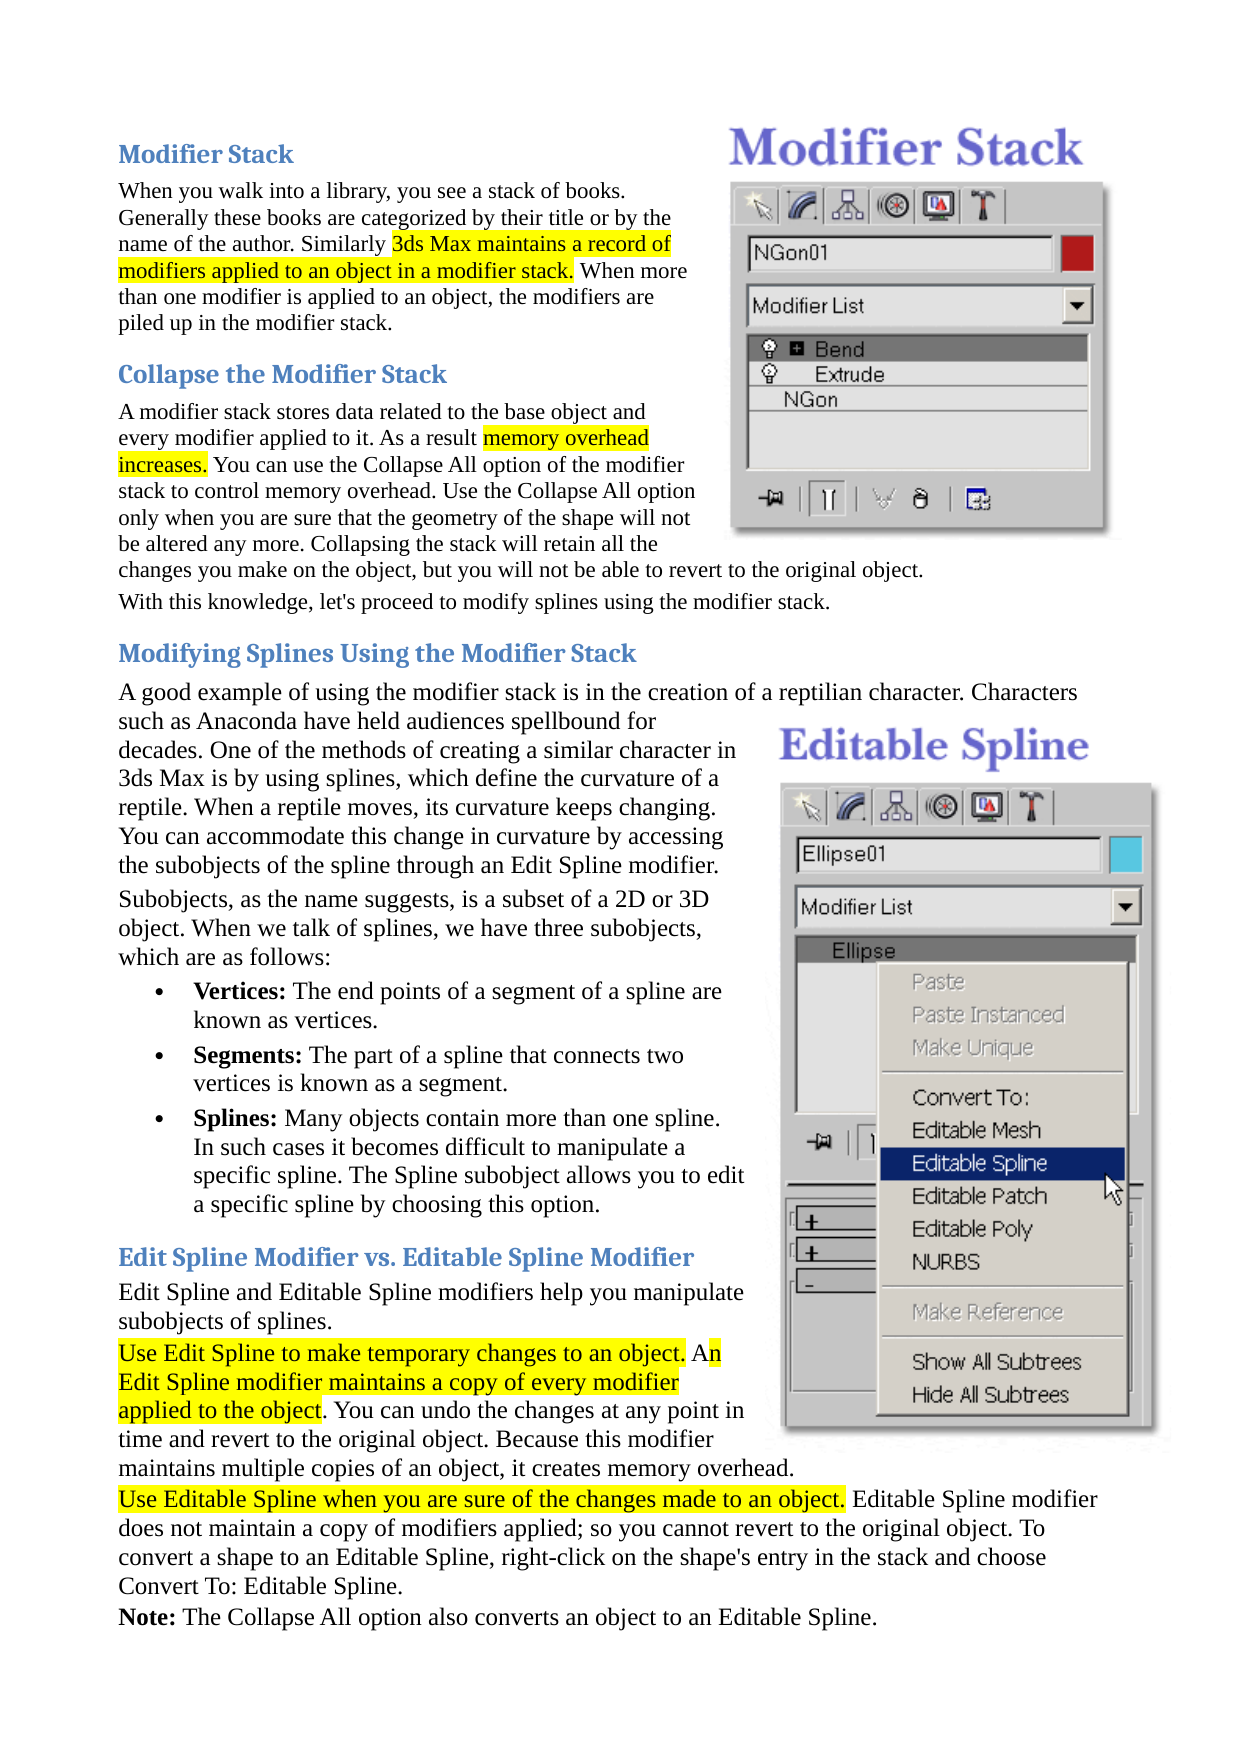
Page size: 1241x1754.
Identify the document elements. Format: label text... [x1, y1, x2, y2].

subtitle Collapse the Modifier Stack [118, 359, 715, 391]
text Edit Spline and Editable Spline modifiers help you manipulate subobjects of splines. [118, 1277, 765, 1335]
list Segments: The part of a spline that connects two vertices is known as a segment. [156, 1040, 765, 1097]
subtitle Edit Spline Modifier vs. Editable Spline Modifier [118, 1242, 765, 1273]
picture [715, 118, 1122, 540]
text A good example of using the modifier stack is in the creation of a reptilian character. Characters such as Anaconda have held audiences spellbound for decades. One of the methods of creating a similar character in 3ds Max is by using splines, which define the curvature of a reptile. When a reptile moves, its curvature keeps changing. You can accommodate this change in curvature by accessing the subobjects of the spline through an Edit Spline modifier. [118, 677, 1122, 878]
list Vertices: The end points of a segment of a spline are known as vertices. [156, 976, 765, 1034]
text When you walk into a library, you see a stack of books. Generally these books are categorized by their title or by the name of the author. Similarly 3ds Max maintains a record of modifiers applied to an object in a modifier stack. When more than one modifier is applied to an object, the modifiers are piled up in the modifier stack. [118, 178, 715, 336]
text Use Edit Spline to make temporary changes to an object. An Edit Spline modifier maintains a copy of every modifier applied to the object. You can undo the changes at any point in time and revert to the original object. Because this modifier maintains multiple copies of an object, it creates memory overhead. [118, 1338, 1122, 1482]
text Note: The Collapse All option also converts an object to an Editable Spline. [118, 1602, 1122, 1631]
subtitle Modifying Splines Using the Modifier Stack [118, 638, 1122, 670]
picture [765, 708, 1172, 1453]
text A modifier stack stores data related to the base object and every modifier applied to it. As a result memory overhead increases. You can use the Collapse All option of the modifier stack to control memory overhead. Use the Collapse All option only when you are sure that the geometry of the shape will not be altered any more. Collapsing the stack will retain all the changes you make on the object, but you will not be able to revert to the original object. [118, 398, 1122, 583]
subtitle Modifier Stack [118, 139, 715, 170]
list Splines: Many objects contain more than one spline. In such cases it becomes difficult to manipulate a specific spline. The Spline subobject allows you to edit a specific spline by choosing this option. [156, 1103, 765, 1218]
text Use Editable Spline when you are sure of the changes made to an object. Editable Spline modifier does not maintain a copy of modifiers applied; so you cannot revert to the original object. To convert a shape to an Editable Spline, right-click on the shape's entry in the stack and choose Convert To: Editable Spline. [118, 1484, 1122, 1599]
text With this knowledge, let's proceed to modify splines using the modifier stack. [118, 588, 1122, 615]
text Subobjects, as the name suggests, is a subset of a 2D or 3D object. When we talk of splines, we have three subobjects, which are as follows: [118, 884, 765, 971]
